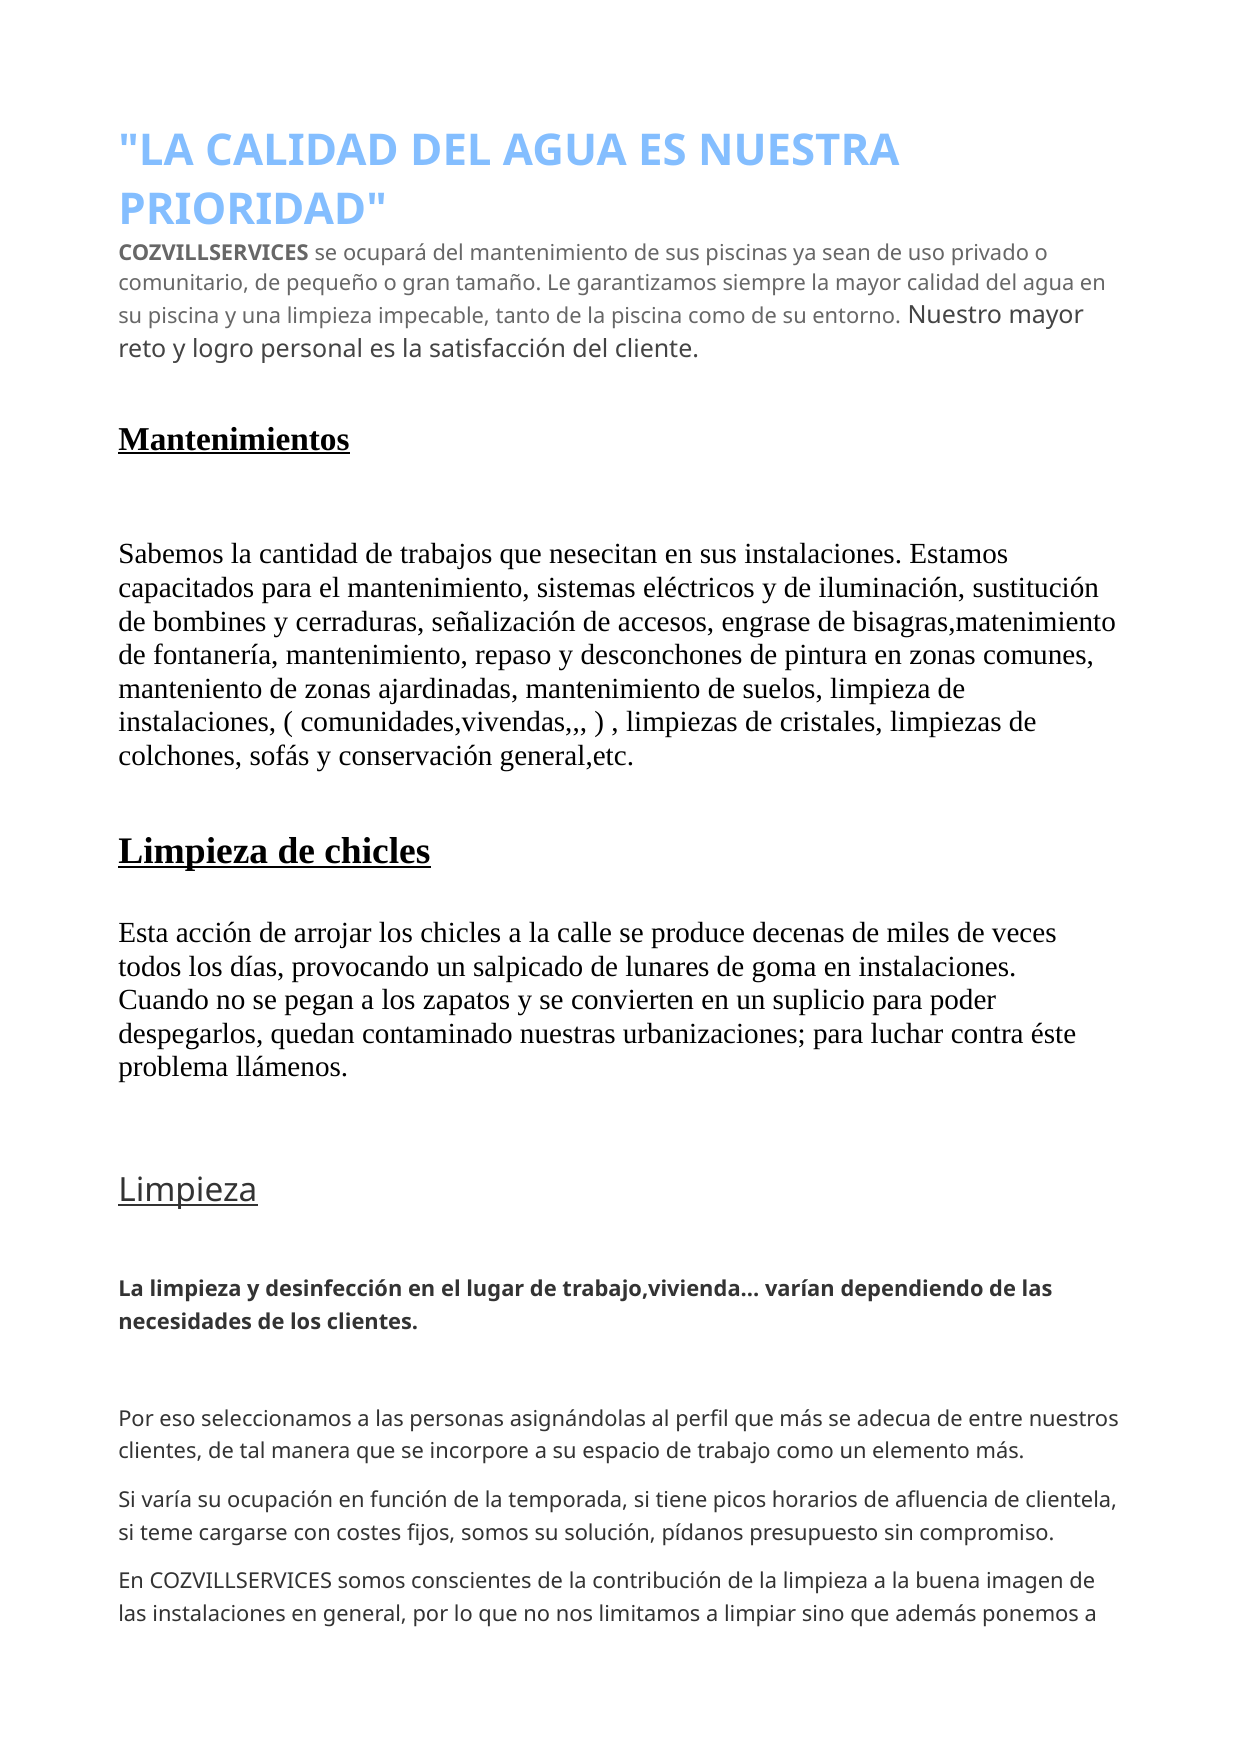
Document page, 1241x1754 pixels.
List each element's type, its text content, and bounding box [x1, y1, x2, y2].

text Cuando no se pegan a los zapatos y se convierten en un suplicio para poder despegarlos, quedan contaminado nuestras urbanizaciones; para luchar contra éste problema llámenos. [118, 982, 1122, 1083]
text En COZVILLSERVICES somos conscientes de la contribución de la limpieza a la buena imagen de las instalaciones en general, por lo que no nos limitamos a limpiar sino que además ponemos a [118, 1562, 1122, 1628]
text Sabemos la cantidad de trabajos que nesecitan en sus instalaciones. Estamos capacitados para el mantenimiento, sistemas eléctricos y de iluminación, sustitución de bombines y cerraduras, señalización de accesos, engrase de bisagras,matenimiento de fontanería, mantenimiento, repaso y desconchones de pintura en zonas comunes, manteniento de zonas ajardinadas, mantenimiento de suelos, limpieza de instalaciones, ( comunidades,vivendas,,, ) , limpiezas de cristales, limpiezas de colchones, sofás y conservación general,etc. [118, 537, 1122, 771]
text Por eso seleccionamos a las personas asignándolas al perfil que más se adecua de entre nuestros clientes, de tal manera que se incorpore a su espacio de trabajo como un elemento más. [118, 1399, 1122, 1465]
subtitle Limpieza [118, 1165, 1122, 1211]
subtitle Mantenimientos [118, 419, 1122, 457]
text Si varía su ocupación en función de la temporada, si tiene picos horarios de afluencia de clientela, si teme cargarse con costes fijos, somos su solución, pídanos presupuesto sin compromiso. [118, 1481, 1122, 1546]
text Esta acción de arrojar los chicles a la calle se produce decenas de miles de veces todos los días, provocando un salpicado de lunares de goma en instalaciones. [118, 915, 1122, 982]
text Limpieza de chicles [118, 829, 1122, 872]
text COZVILLSERVICES se ocupará del mantenimiento de sus piscinas ya sean de uso privado o comunitario, de pequeño o gran tamaño. Le garantizamos siempre la mayor calidad del agua en su piscina y una limpieza impecable, tanto de la piscina como de su entorno. Nuestro mayor reto y logro personal es la satisfacción del cliente. [118, 237, 1122, 365]
subtitle "LA CALIDAD DEL AGUA ES NUESTRA PRIORIDAD" [118, 118, 1122, 237]
text La limpieza y desinfección en el lugar de trabajo,vivienda... varían dependiendo de las necesidades de los clientes. [118, 1270, 1122, 1336]
